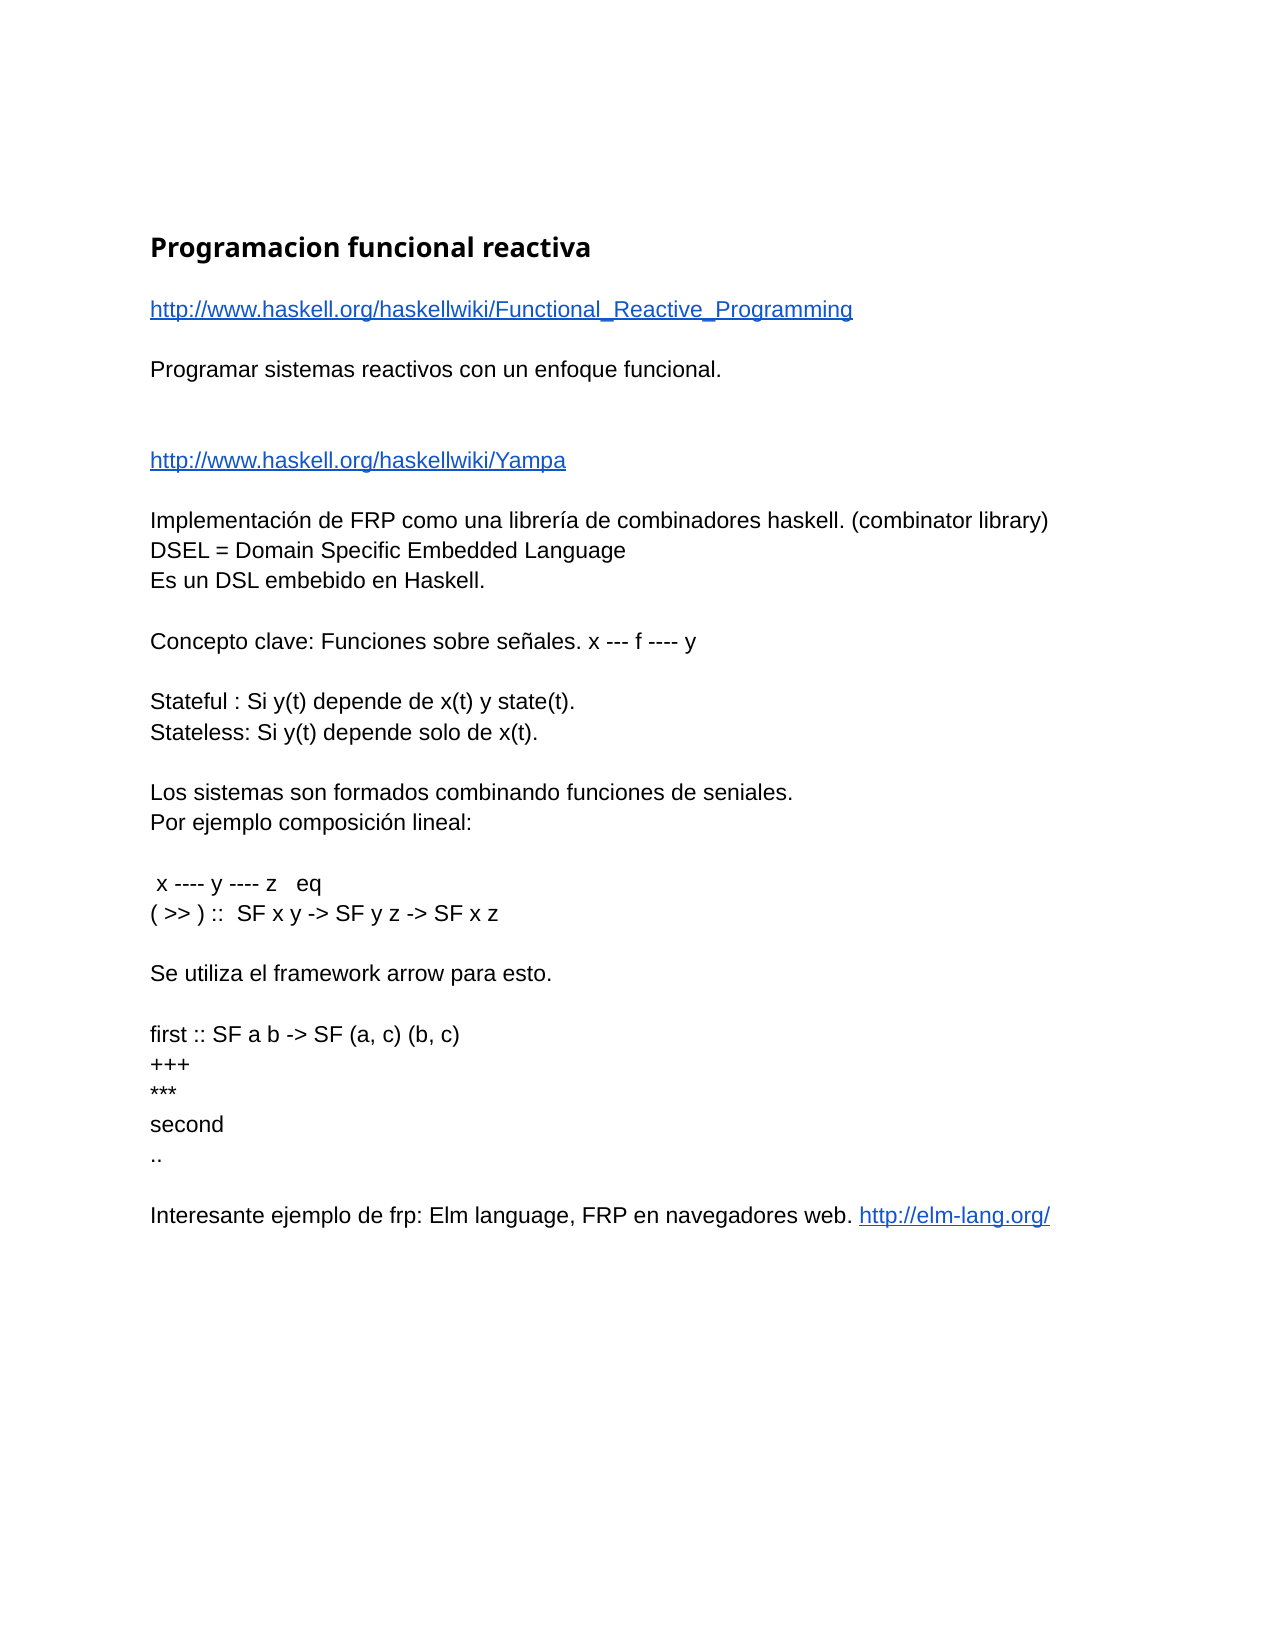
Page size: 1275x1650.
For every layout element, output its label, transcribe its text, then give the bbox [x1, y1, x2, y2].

text ( >> ) :: SF x y -> SF y z -> SF x z [150, 900, 1125, 926]
text Los sistemas son formados combinando funciones de seniales. [150, 779, 1125, 805]
text Implementación de FRP como una librería de combinadores haskell. (combinator library) [150, 507, 1125, 533]
text Stateless: Si y(t) depende solo de x(t). [150, 718, 1125, 745]
subtitle Programacion funcional reactiva [150, 228, 1125, 265]
text *** [150, 1081, 1125, 1107]
text Interesante ejemplo de frp: Elm language, FRP en navegadores web. http://elm-lang.org/ [150, 1202, 1125, 1228]
text Concepto clave: Funciones sobre señales. x --- f ---- y [150, 628, 1125, 654]
text Por ejemplo composición lineal: [150, 809, 1125, 836]
text second [150, 1111, 1125, 1138]
text Es un DSL embebido en Haskell. [150, 567, 1125, 594]
text Stateful : Si y(t) depende de x(t) y state(t). [150, 688, 1125, 715]
text first :: SF a b -> SF (a, c) (b, c) [150, 1021, 1125, 1047]
text http://www.haskell.org/haskellwiki/Yampa [150, 447, 1125, 473]
text Programar sistemas reactivos con un enfoque funcional. [150, 356, 1125, 382]
text DSEL = Domain Specific Embedded Language [150, 537, 1125, 564]
text http://www.haskell.org/haskellwiki/Functional_Reactive_Programming [150, 296, 1125, 322]
text Se utiliza el framework arrow para esto. [150, 960, 1125, 987]
text x ---- y ---- z eq [150, 869, 1125, 896]
text +++ [150, 1051, 1125, 1077]
text .. [150, 1141, 1125, 1168]
